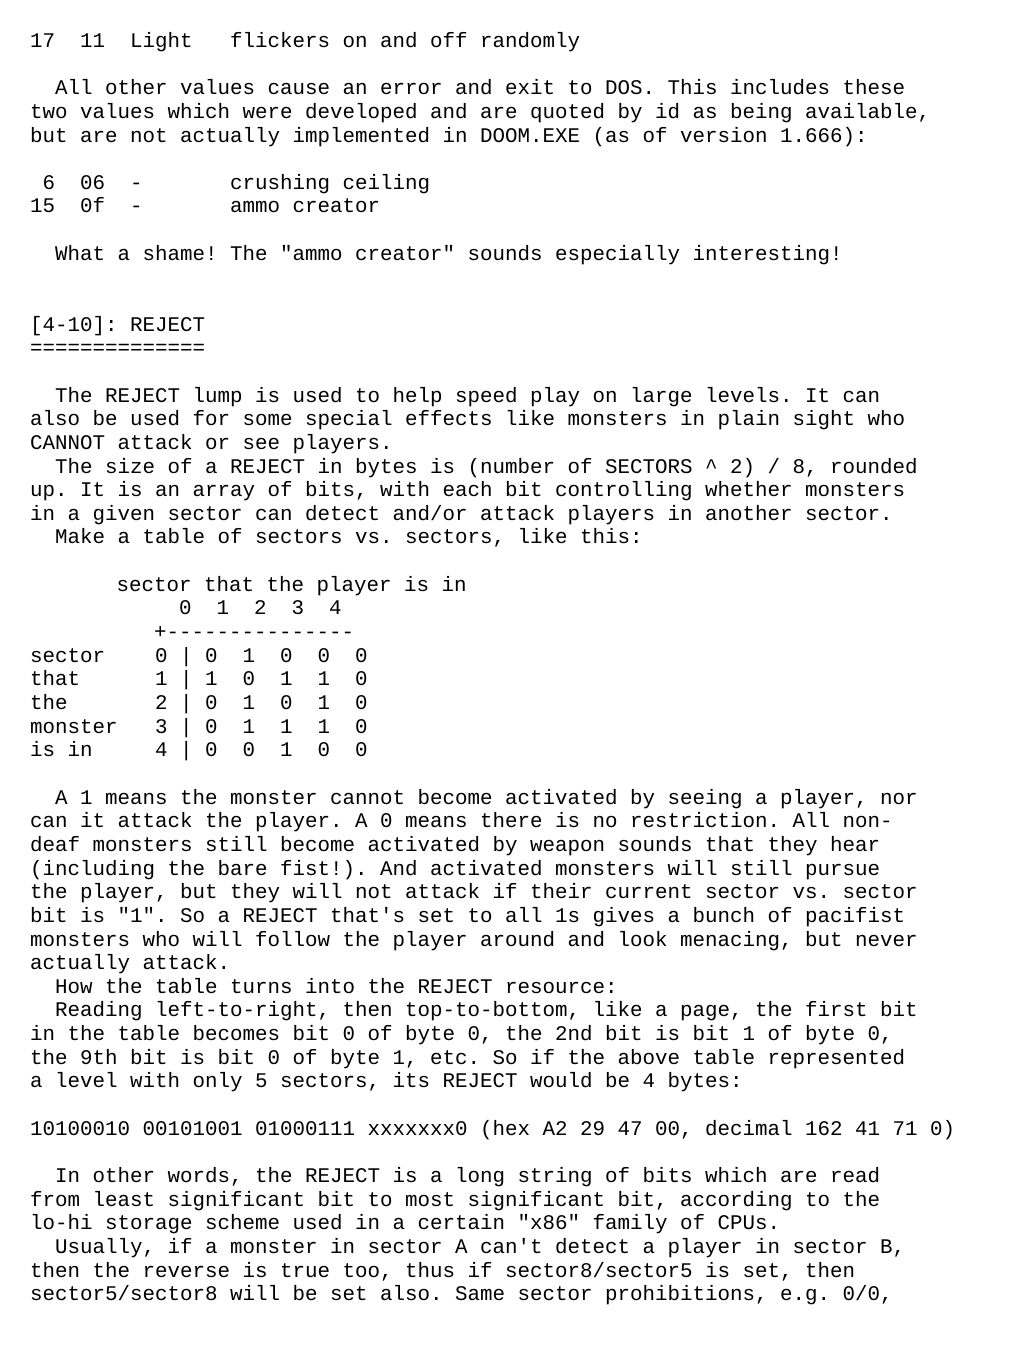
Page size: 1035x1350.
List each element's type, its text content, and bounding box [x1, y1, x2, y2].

text sector 0 | 0 1 0 0 0 [30, 645, 1005, 668]
text In other words, the REJECT is a long string of bits which are read [30, 1165, 1005, 1189]
text (including the bare fist!). And activated monsters will still pursue [30, 858, 1005, 881]
text that 1 | 1 0 1 1 0 [30, 668, 1005, 692]
text monsters who will follow the player around and look menacing, but never [30, 928, 1005, 952]
text A 1 means the monster cannot become activated by seeing a player, nor [30, 787, 1005, 810]
text in a given sector can detect and/or attack players in another sector. [30, 503, 1005, 527]
text 6 06 - crushing ceiling [30, 172, 1005, 196]
text The REJECT lump is used to help speed play on large levels. It can [30, 385, 1005, 408]
text but are not actually implemented in DOOM.EXE (as of version 1.666): [30, 124, 1005, 148]
text is in 4 | 0 0 1 0 0 [30, 739, 1005, 763]
text 0 1 2 3 4 [30, 597, 1005, 621]
text 17 11 Light flickers on and off randomly [30, 30, 1005, 54]
text two values which were developed and are quoted by id as being available, [30, 101, 1005, 124]
text sector5/sector8 will be set also. Same sector prohibitions, e.g. 0/0, [30, 1283, 1005, 1307]
text then the reverse is true too, thus if sector8/sector5 is set, then [30, 1259, 1005, 1283]
text the player, but they will not attack if their current sector vs. sector [30, 881, 1005, 905]
text +--------------- [30, 621, 1005, 645]
text can it attack the player. A 0 means there is no restriction. All non- [30, 810, 1005, 834]
text 10100010 00101001 01000111 xxxxxxx0 (hex A2 29 47 00, decimal 162 41 71 0) [30, 1118, 1005, 1141]
text deaf monsters still become activated by weapon sounds that they hear [30, 834, 1005, 858]
text ============== [30, 337, 1005, 361]
text How the table turns into the REJECT resource: [30, 976, 1005, 999]
text CANNOT attack or see players. [30, 432, 1005, 456]
text Usually, if a monster in sector A can't detect a player in sector B, [30, 1236, 1005, 1259]
text a level with only 5 sectors, its REJECT would be 4 bytes: [30, 1070, 1005, 1094]
text Reading left-to-right, then top-to-bottom, like a page, the first bit [30, 999, 1005, 1023]
text monster 3 | 0 1 1 1 0 [30, 716, 1005, 739]
text up. It is an array of bits, with each bit controlling whether monsters [30, 479, 1005, 503]
text lo-hi storage scheme used in a certain "x86" family of CPUs. [30, 1212, 1005, 1236]
text The size of a REJECT in bytes is (number of SECTORS ^ 2) / 8, rounded [30, 456, 1005, 479]
text the 9th bit is bit 0 of byte 1, etc. So if the above table represented [30, 1047, 1005, 1070]
text from least significant bit to most significant bit, according to the [30, 1189, 1005, 1212]
text All other values cause an error and exit to DOS. This includes these [30, 77, 1005, 101]
text What a shame! The "ammo creator" sounds especially interesting! [30, 243, 1005, 266]
text sector that the player is in [30, 574, 1005, 597]
text also be used for some special effects like monsters in plain sight who [30, 408, 1005, 432]
text in the table becomes bit 0 of byte 0, the 2nd bit is bit 1 of byte 0, [30, 1023, 1005, 1047]
text Make a table of sectors vs. sectors, like this: [30, 527, 1005, 550]
text the 2 | 0 1 0 1 0 [30, 692, 1005, 716]
text actually attack. [30, 952, 1005, 976]
text 15 0f - ammo creator [30, 196, 1005, 219]
text bit is "1". So a REJECT that's set to all 1s gives a bunch of pacifist [30, 905, 1005, 928]
text [4-10]: REJECT [30, 314, 1005, 337]
